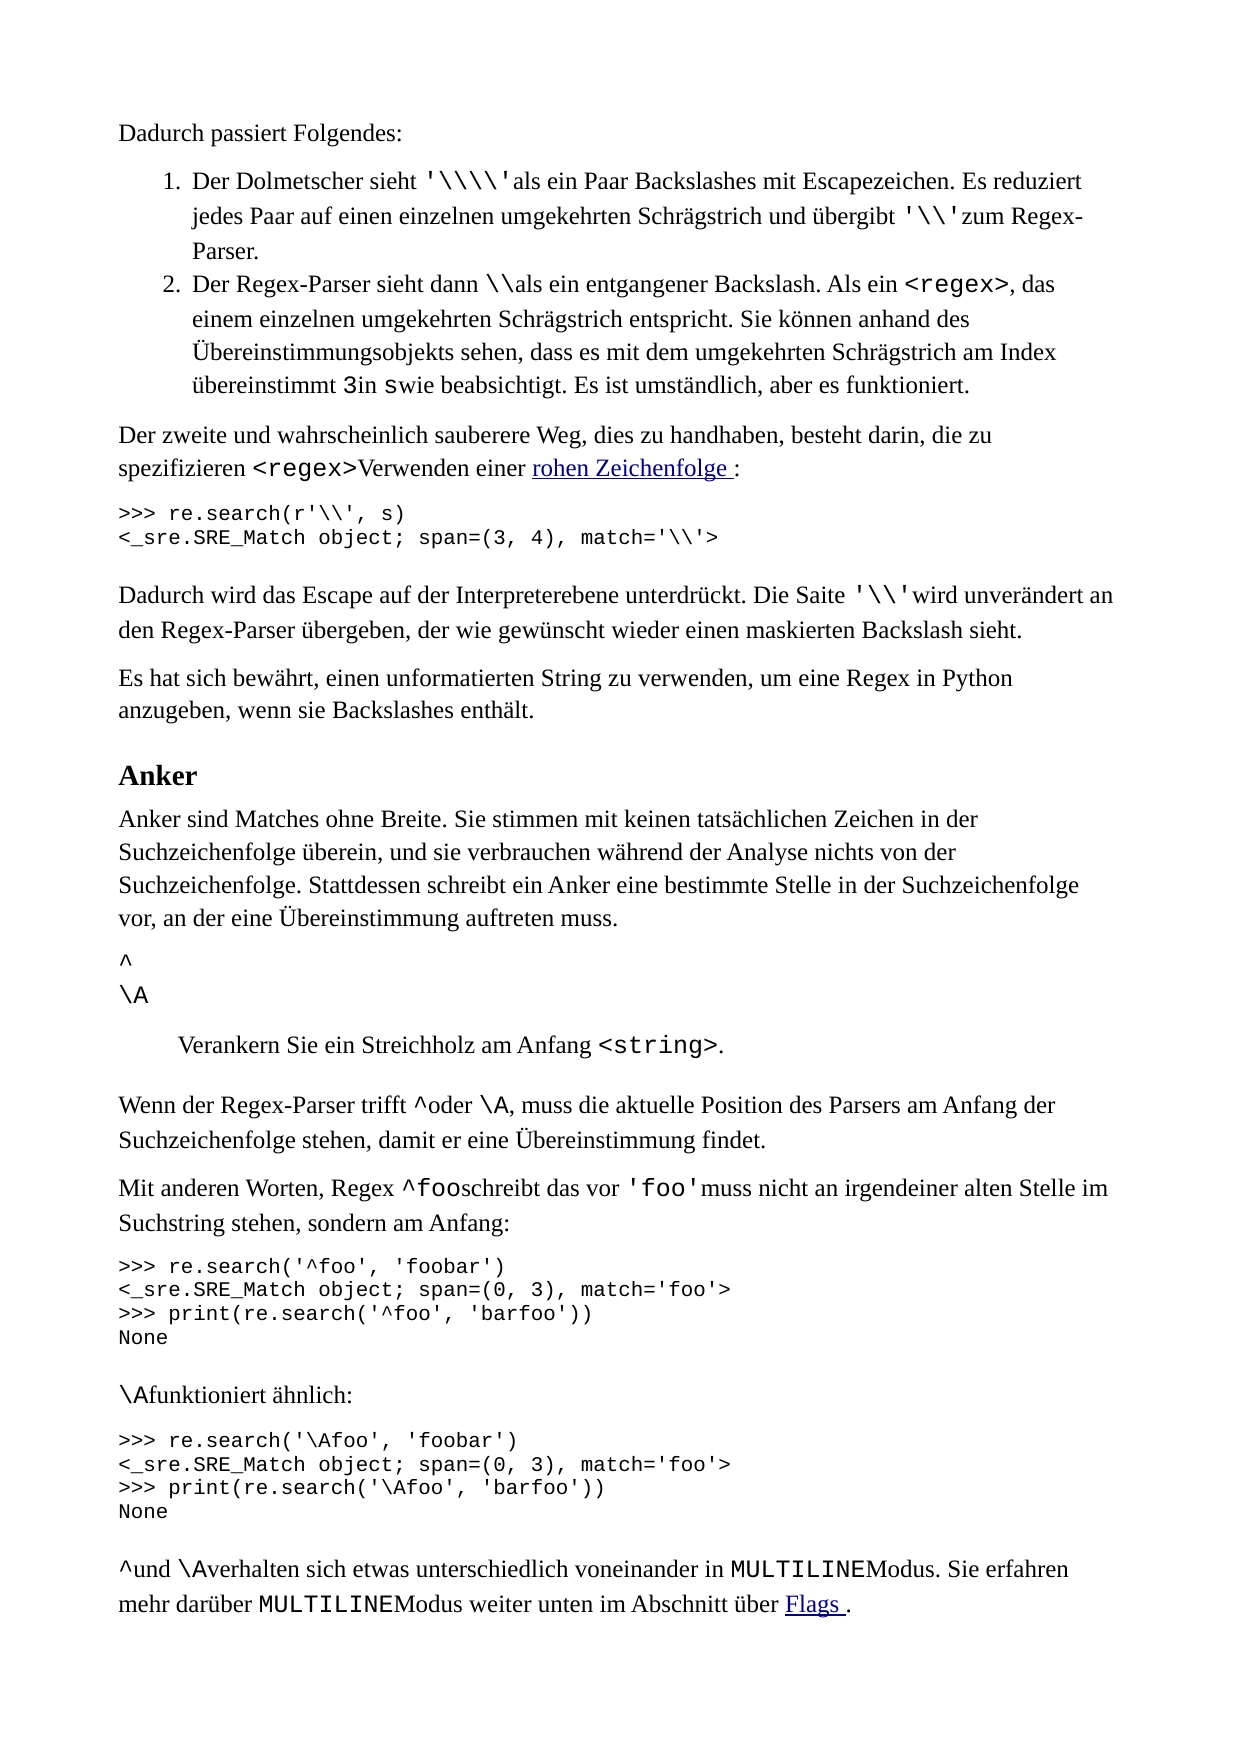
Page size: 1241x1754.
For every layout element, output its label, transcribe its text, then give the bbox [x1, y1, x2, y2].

text <_sre.SRE_Match object; span=(3, 4), match='\\'> [118, 527, 1122, 550]
text Der zweite und wahrscheinlich sauberere Weg, dies zu handhaben, besteht darin, die zu spezifizieren <regex>Verwenden einer rohen Zeichenfolge : [118, 420, 1122, 484]
list Der Regex-Parser sieht dann \\als ein entgangener Backslash. Als ein <regex>, das einem einzelnen umgekehrten Schrägstrich entspricht. Sie können anhand des Übereinstimmungsobjekts sehen, dass es mit dem umgekehrten Schrägstrich am Index übereinstimmt 3in swie beabsichtigt. Es ist umständlich, aber es funktioniert. [162, 269, 1122, 401]
text >>> re.search('\Afoo', 'foobar') [118, 1430, 1122, 1453]
text Verankern Sie ein Streichholz am Anfang <string>. [177, 1030, 1063, 1061]
text Es hat sich bewährt, einen unformatierten String zu verwenden, um eine Regex in Python anzugeben, wenn sie Backslashes enthält. [118, 663, 1122, 724]
text Mit anderen Worten, Regex ^fooschreibt das vor 'foo'muss nicht an irgendeiner alten Stelle im Suchstring stehen, sondern am Anfang: [118, 1173, 1122, 1237]
text <_sre.SRE_Match object; span=(0, 3), match='foo'> [118, 1279, 1122, 1303]
text None [118, 1327, 1122, 1350]
text Wenn der Regex-Parser trifft ^oder \A, muss die aktuelle Position des Parsers am Anfang der Suchzeichenfolge stehen, damit er eine Übereinstimmung findet. [118, 1090, 1122, 1154]
text >>> re.search('^foo', 'foobar') [118, 1256, 1122, 1279]
list Der Dolmetscher sieht '\\\\'als ein Paar Backslashes mit Escapezeichen. Es reduziert jedes Paar auf einen einzelnen umgekehrten Schrägstrich und übergibt '\\'zum Regex-Parser. [162, 166, 1122, 265]
text ^und \Averhalten sich etwas unterschiedlich voneinander in MULTILINEModus. Sie erfahren mehr darüber MULTILINEModus weiter unten im Abschnitt über Flags . [118, 1554, 1122, 1620]
text \Afunktioniert ähnlich: [118, 1380, 1122, 1411]
text >>> print(re.search('^foo', 'barfoo')) [118, 1303, 1122, 1327]
text >>> re.search(r'\\', s) [118, 503, 1122, 527]
text >>> print(re.search('\Afoo', 'barfoo')) [118, 1477, 1122, 1501]
text None [118, 1501, 1122, 1524]
text Dadurch passiert Folgendes: [118, 118, 1122, 147]
subtitle Anker [118, 758, 1122, 791]
text <_sre.SRE_Match object; span=(0, 3), match='foo'> [118, 1453, 1122, 1477]
text Anker sind Matches ohne Breite. Sie stimmen mit keinen tatsächlichen Zeichen in der Suchzeichenfolge überein, und sie verbrauchen während der Analyse nichts von der Suchzeichenfolge. Stattdessen schreibt ein Anker eine bestimmte Stelle in der Suchzeichenfolge vor, an der eine Übereinstimmung auftreten muss. [118, 804, 1122, 932]
text Dadurch wird das Escape auf der Interpreterebene unterdrückt. Die Saite '\\'wird unverändert an den Regex-Parser übergeben, der wie gewünscht wieder einen maskierten Backslash sieht. [118, 580, 1122, 644]
text ^ \A [118, 951, 1122, 1011]
